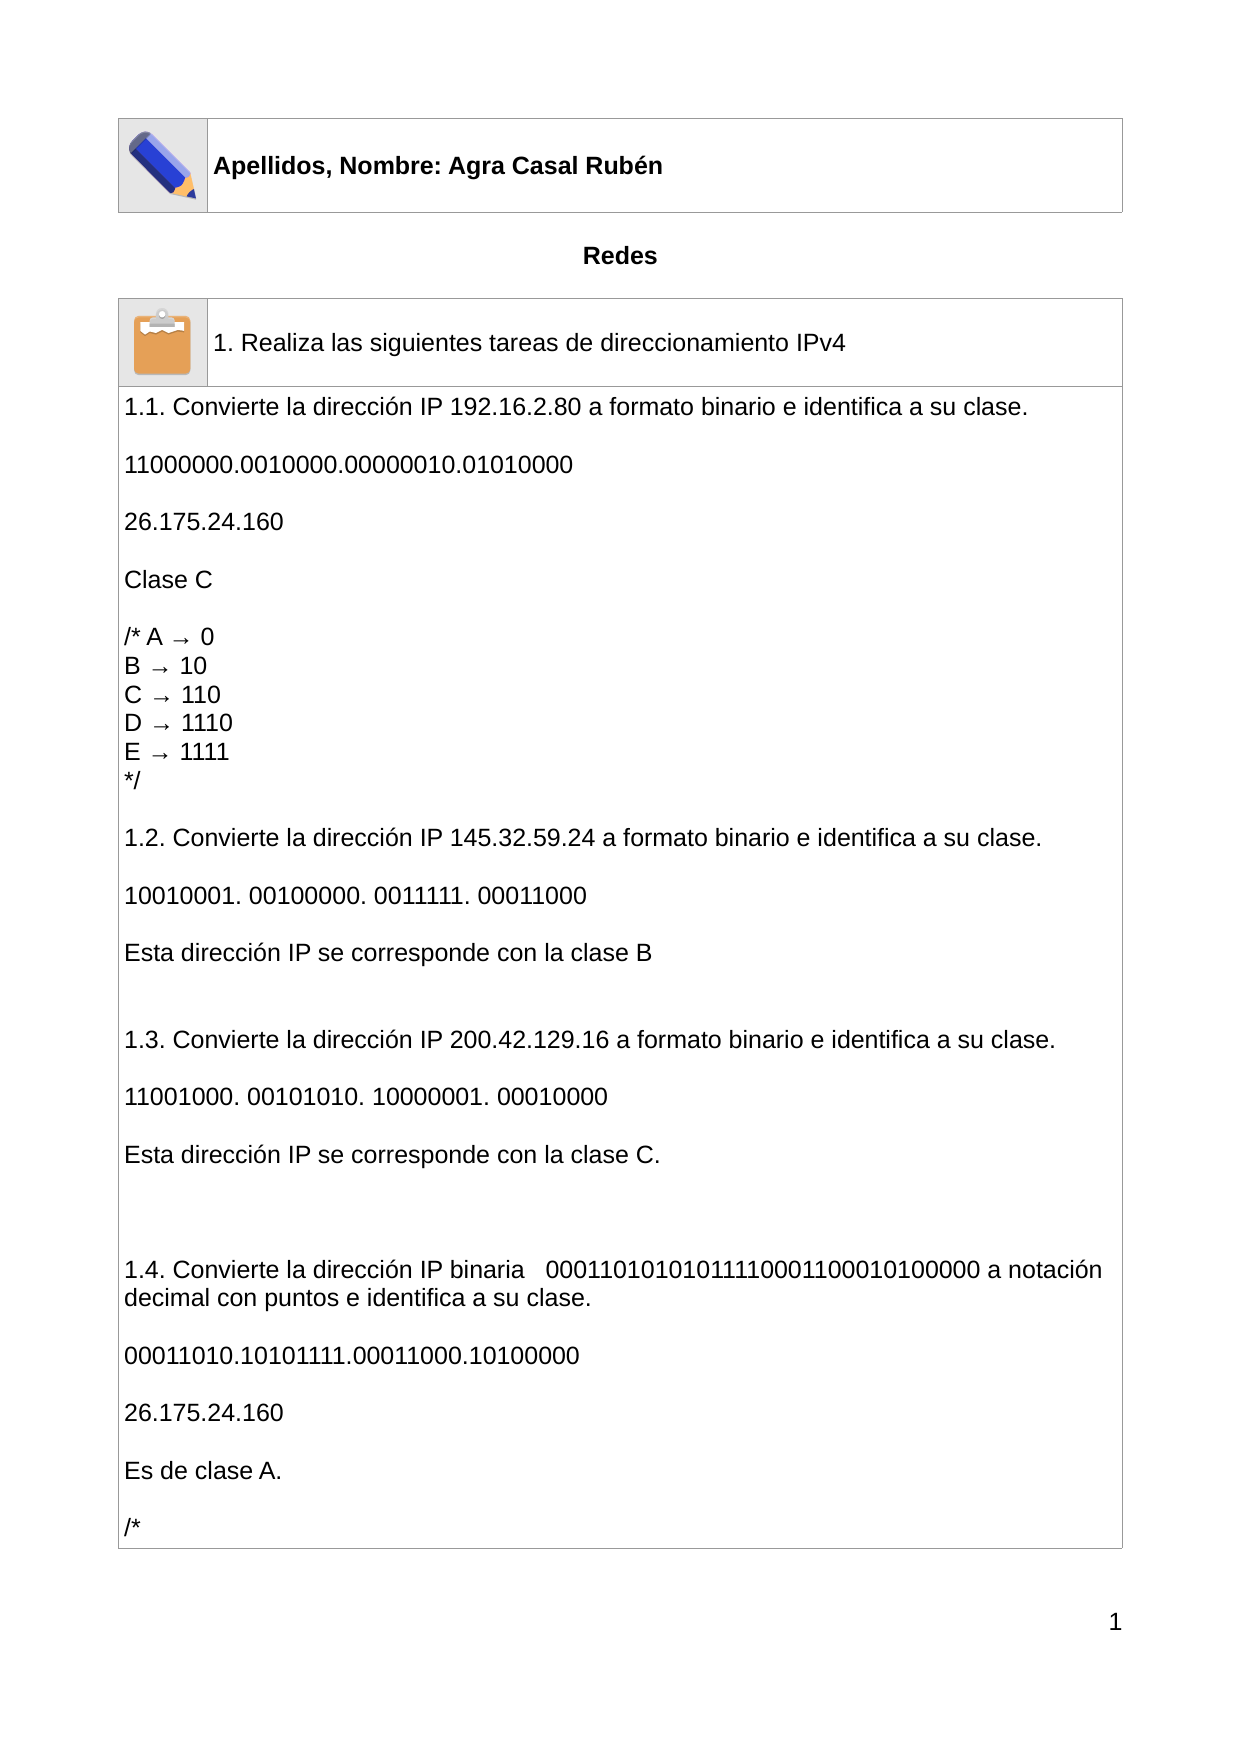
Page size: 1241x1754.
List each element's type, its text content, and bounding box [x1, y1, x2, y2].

text Redes [118, 241, 1122, 269]
table_cell 1.1. Convierte la dirección IP 192.16.2.80 a formato binario e identifica a su clase. 11000000.0010000.00000010.01010000 26.175.24.160 Clase C /* A → 0 B → 10 C → 110 D → 1110 E → 1111 */ 1.2. Convierte la dirección IP 145.32.59.24 a formato binario e identifica a su clase. 10010001. 00100000. 0011111. 00011000 Esta dirección IP se corresponde con la clase B 1.3. Convierte la dirección IP 200.42.129.16 a formato binario e identifica a su clase. 11001000. 00101010. 10000001. 00010000 Esta dirección IP se corresponde con la clase C. 1.4. Convierte la dirección IP binaria 00011010101011110001100010100000 a notación decimal con puntos e identifica a su clase. 00011010.10101111.00011000.10100000 26.175.24.160 Es de clase A. /* [119, 387, 1122, 1548]
table_header [119, 299, 207, 386]
table_header 1. Realiza las siguientes tareas de direccionamiento IPv4 [208, 299, 1122, 386]
table_header [119, 119, 207, 212]
table_header Apellidos, Nombre: Agra Casal Rubén [208, 119, 1122, 212]
